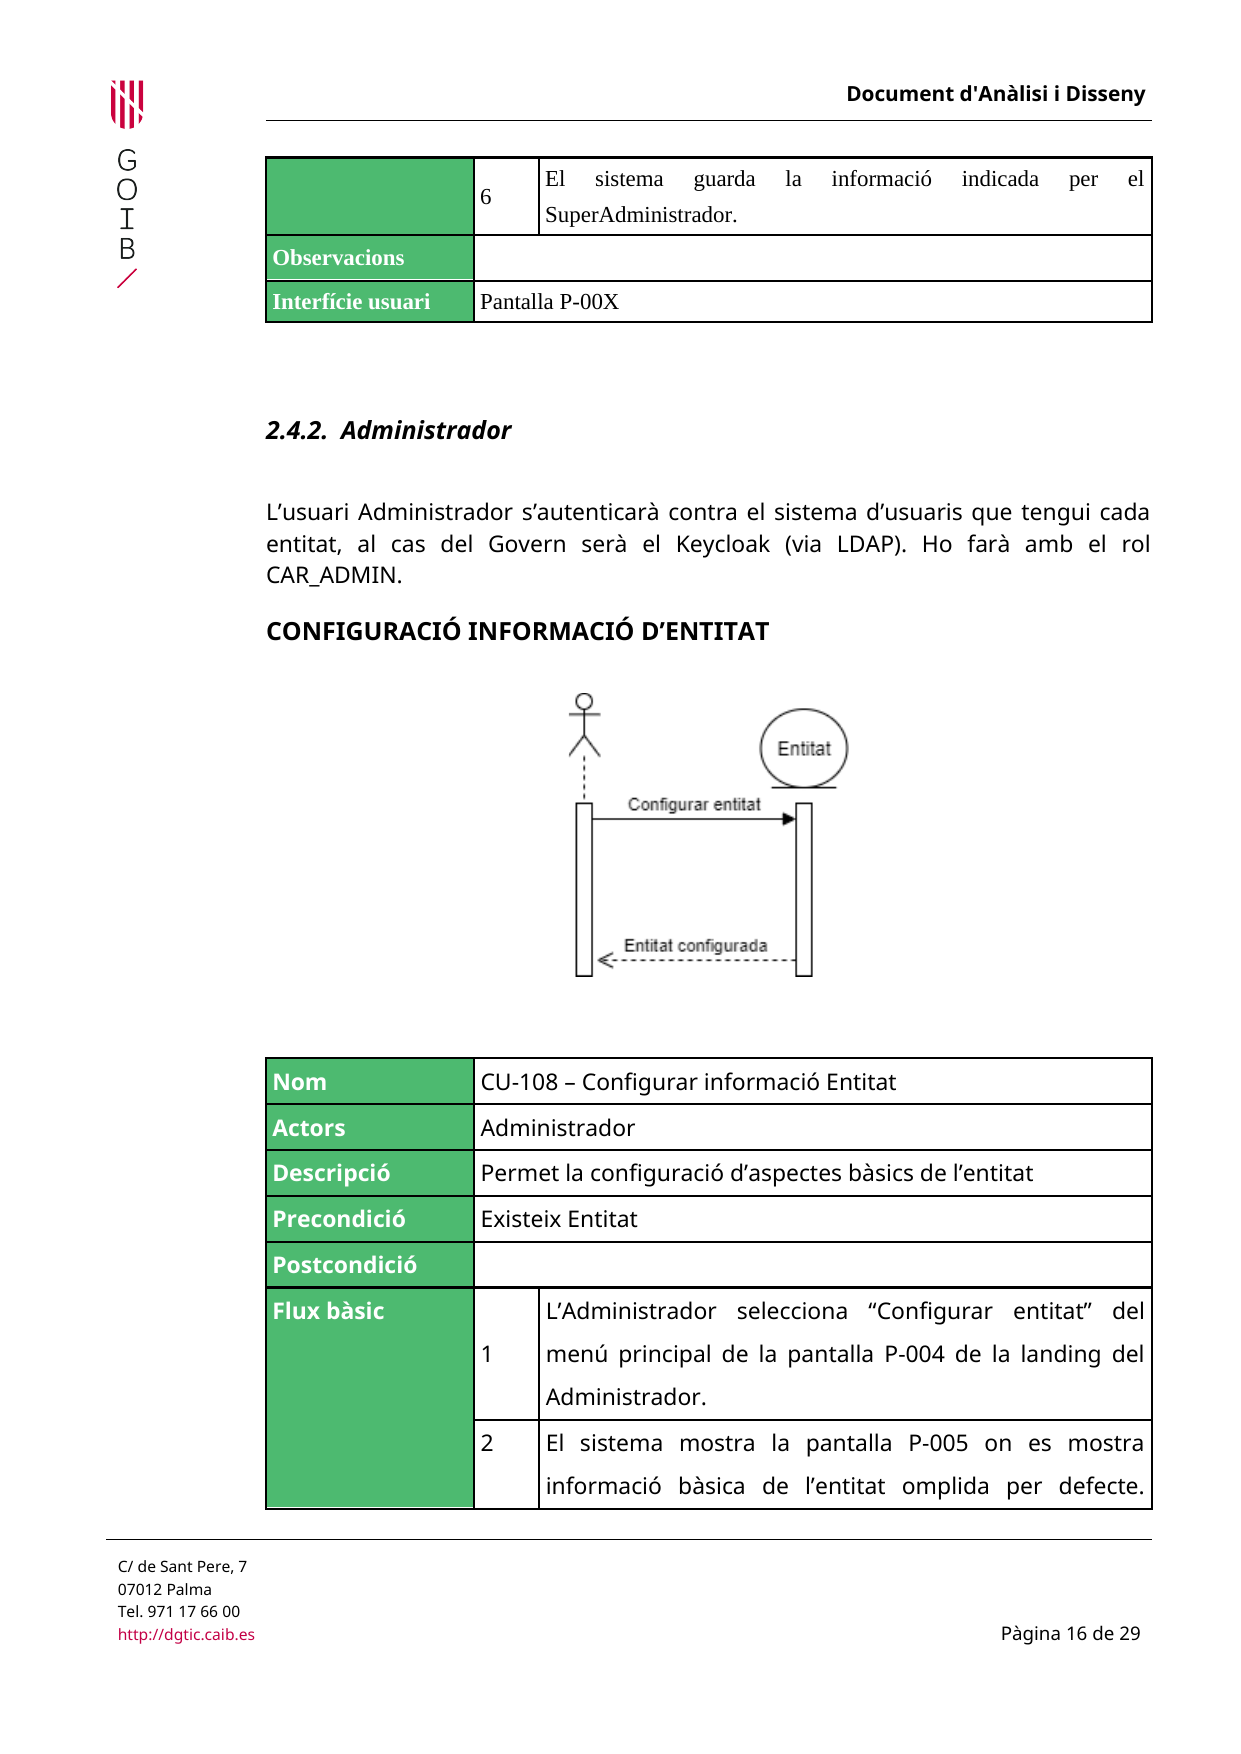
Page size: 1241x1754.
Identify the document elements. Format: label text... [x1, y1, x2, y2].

subtitle Administrador [266, 413, 1152, 447]
picture [568, 693, 849, 977]
table_cell L’Administrador selecciona “Configurar entitat” del menú principal de la pantalla P-004 de la landing del Administrador. [540, 1289, 1151, 1418]
table_header Nom [267, 1059, 473, 1103]
table_cell Interfície usuari [267, 282, 473, 321]
text L’usuari Administrador s’autenticarà contra el sistema d’usuaris que tengui cada entitat, al cas del Govern serà el Keycloak (via LDAP). Ho farà amb el rol CAR_ADMIN. [266, 496, 1152, 590]
table_cell Administrador [475, 1105, 1151, 1149]
table_cell Postcondició [267, 1243, 473, 1286]
table_cell [267, 159, 473, 234]
table_cell 1 [475, 1289, 538, 1418]
table_cell Pantalla P-00X [475, 282, 1151, 321]
table_cell Permet la configuració d’aspectes bàsics de l’entitat [475, 1151, 1151, 1195]
table_header CU-108 – Configurar informació Entitat [475, 1059, 1151, 1103]
table_cell [475, 1243, 1151, 1286]
picture [82, 57, 172, 319]
table_cell 6 [475, 159, 538, 234]
table_cell Existeix Entitat [475, 1197, 1151, 1241]
table_cell Actors [267, 1105, 473, 1149]
text Configuració informació d’entitat [266, 613, 1152, 648]
table_cell Flux bàsic [267, 1289, 473, 1507]
table_cell Descripció [267, 1151, 473, 1195]
table_cell Precondició [267, 1197, 473, 1241]
table_cell Observacions [267, 236, 473, 279]
table_cell El sistema mostra la pantalla P-005 on es mostra informació bàsica de l’entitat omplida per defecte. [540, 1421, 1151, 1507]
table_cell 2 [475, 1421, 538, 1507]
table_cell El sistema guarda la informació indicada per el SuperAdministrador. [540, 159, 1151, 234]
table_cell [475, 236, 1151, 279]
